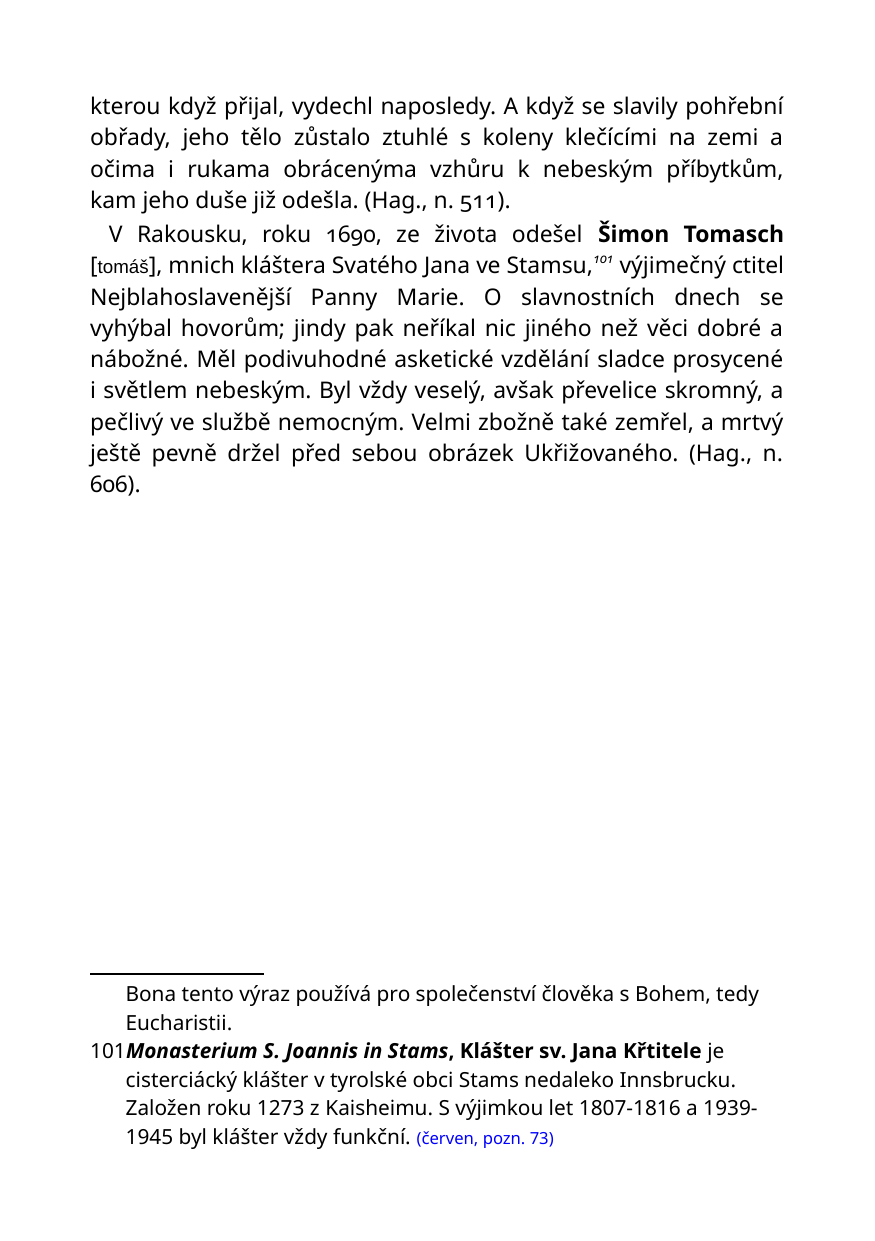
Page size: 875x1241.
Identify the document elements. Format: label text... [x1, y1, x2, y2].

text Bona tento výraz používá pro společenství člověka s Bohem, tedy Eucharistii. [90, 979, 784, 1036]
text Ve španělském klášteře Moreruela, když se 15. století chýlilo ke konci, odešel Boží služebník Benedikt ze Salamanky, mnich a kněz. Aby mohl být přítomen modlitbě Božského Officia, nesužovala jej žádná nemoc. Věci, které používal, byly k disposici všem, kdo si je žádali. Byl zvolen Opatem kláštera Melón, avšak volbu nepřijal, aby tím nebyl připraven o zásluhy poslouchajícího. Mnoho let strávil péčí o refektář, ovšem se vzácnou láskou a pečlivostí. Vlivem skutků obvyklé i neobvyklé kajícnosti mu ubývaly síly, především mu zeslábl žaludek natolik, že už nezvládl sloužit Mši, což však nahradil tím, že ministroval na Mších, které se sloužily po celý ranní čas. Ani pro vlhkost kostela, ani pro dlouhé klečení však neopustil tuto posvátnou službu. Jednoho dne ji opět vykonával, a na poslední Mši, kterou sloužil Převor, požádal, aby mu podal Nejsvětější Svátost, kterou když přijal, vydechl naposledy. A když se slavily pohřební obřady, jeho tělo zůstalo ztuhlé s koleny klečícími na zemi a očima i rukama obrácenýma vzhůru k nebeským příbytkům, kam jeho duše již odešla. (Hag., n. 511). [90, 90, 784, 215]
text Monasterium S. Joannis in Stams, Klášter sv. Jana Křtitele je cisterciácký klášter v tyrolské obci Stams nedaleko Innsbrucku. Založen roku 1273 z Kaisheimu. S výjimkou let 1807-1816 a 1939-1945 byl klášter vždy funkční. (červen, pozn. 73) [90, 1036, 784, 1150]
text V Rakousku, roku 1690, ze života odešel Šimon Tomasch [tomáš], mnich kláštera Svatého Jana ve Stamsu, výjimečný ctitel Nejblahoslavenější Panny Marie. O slavnostních dnech se vyhýbal hovorům; jindy pak neříkal nic jiného než věci dobré a nábožné. Měl podivuhodné asketické vzdělání sladce prosycené i světlem nebeským. Byl vždy veselý, avšak převelice skromný, a pečlivý ve službě nemocným. Velmi zbožně také zemřel, a mrtvý ještě pevně držel před sebou obrázek Ukřižovaného. (Hag., n. 606). [90, 218, 784, 499]
